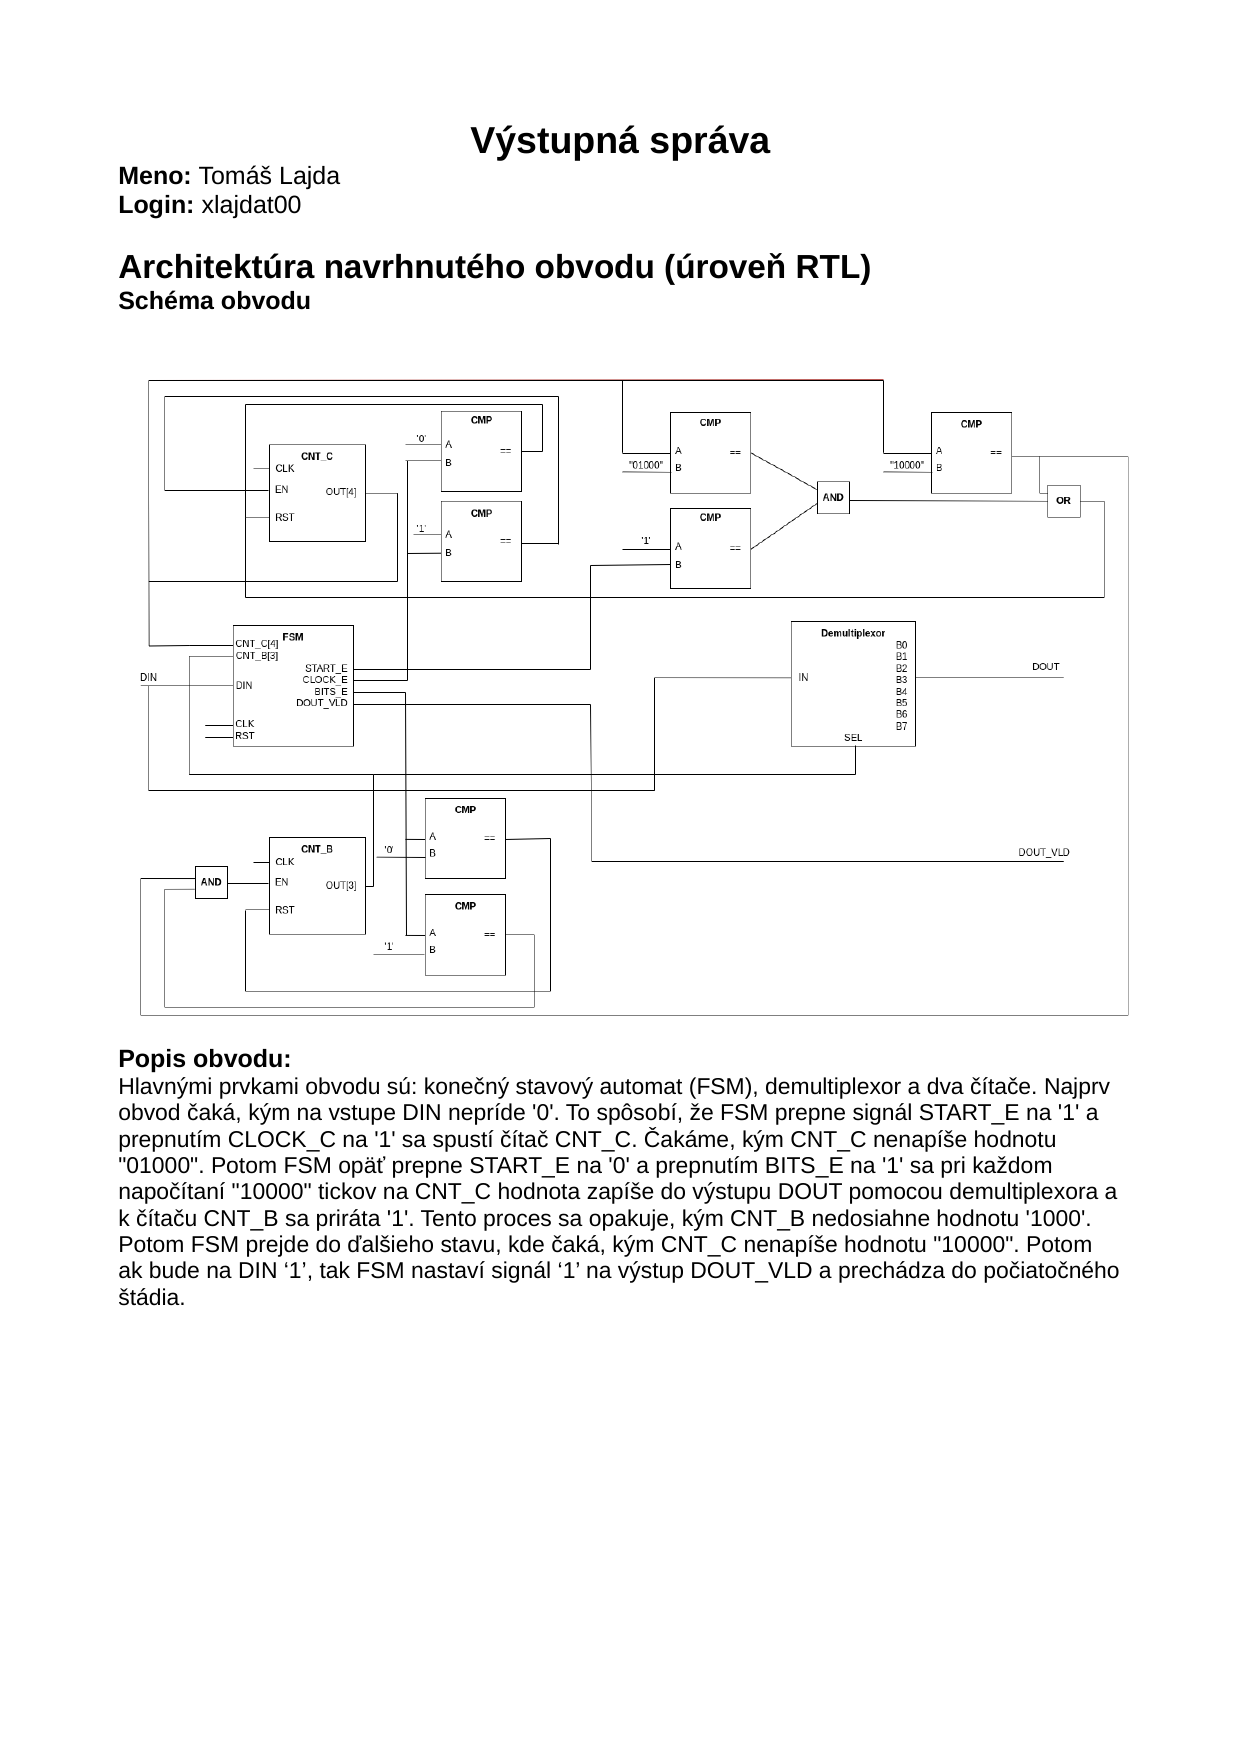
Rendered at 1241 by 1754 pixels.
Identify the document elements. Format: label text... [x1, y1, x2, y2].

text Meno: Tomáš Lajda [118, 161, 1122, 190]
text Architektúra navrhnutého obvodu (úroveň RTL) [118, 247, 1122, 286]
text Schéma obvodu [118, 286, 1122, 315]
text Hlavnými prvkami obvodu sú: konečný stavový automat (FSM), demultiplexor a dva čítače. Najprv obvod čaká, kým na vstupe DIN nepríde '0'. To spôsobí, že FSM prepne signál START_E na '1' a prepnutím CLOCK_C na '1' sa spustí čítač CNT_C. Čakáme, kým CNT_C nenapíše hodnotu "01000". Potom FSM opäť prepne START_E na '0' a prepnutím BITS_E na '1' sa pri každom napočítaní "10000" tickov na CNT_C hodnota zapíše do výstupu DOUT pomocou demultiplexora a k čítaču CNT_B sa priráta '1'. Tento proces sa opakuje, kým CNT_B nedosiahne hodnotu '1000'. Potom FSM prejde do ďalšieho stavu, kde čaká, kým CNT_C nenapíše hodnotu "10000". Potom ak bude na DIN ‘1’, tak FSM nastaví signál ‘1’ na výstup DOUT_VLD a prechádza do počiatočného štádia. [118, 1073, 1122, 1310]
text Popis obvodu: [118, 1044, 1122, 1073]
picture [124, 379, 1129, 1016]
text Login: xlajdat00 [118, 190, 1122, 219]
text Výstupná správa [118, 118, 1122, 161]
